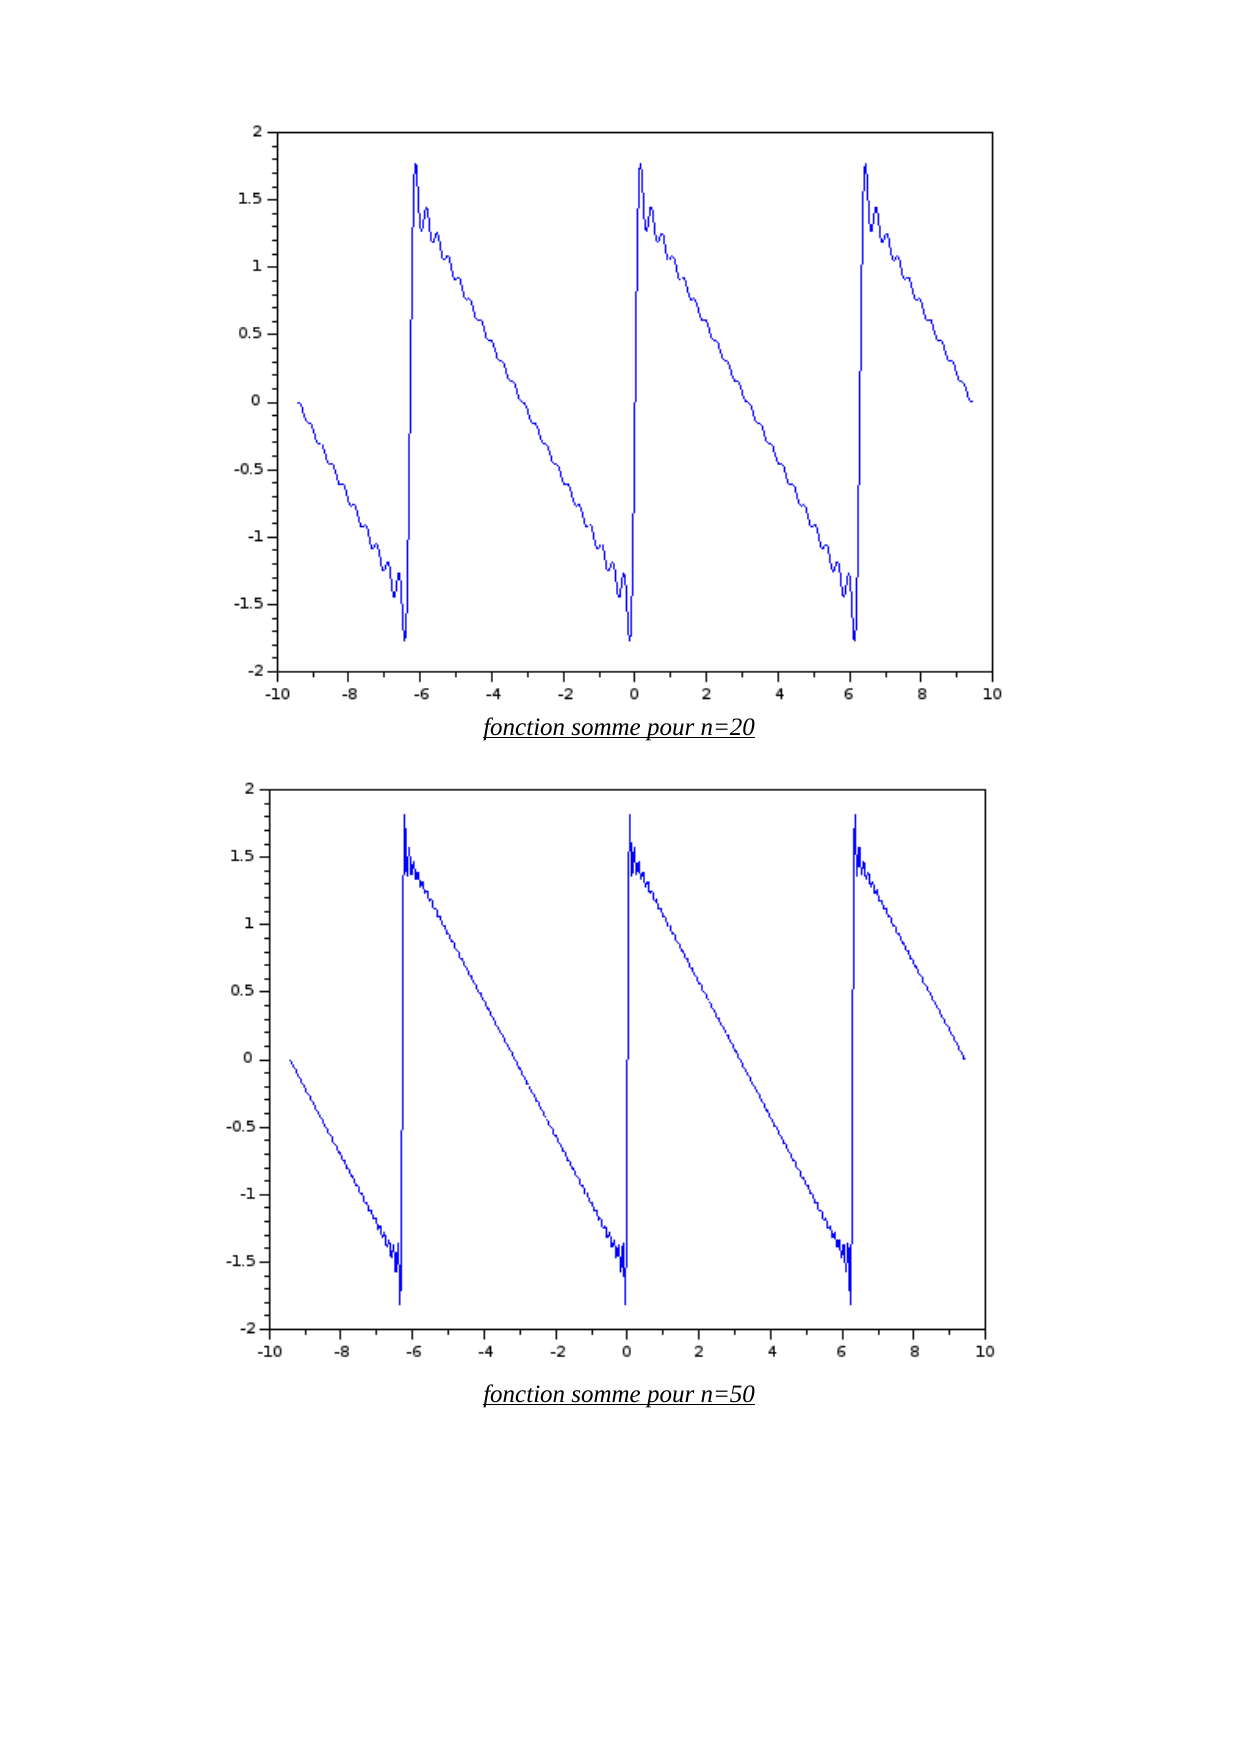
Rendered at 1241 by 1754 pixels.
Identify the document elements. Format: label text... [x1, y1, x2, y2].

text fonction somme pour n=50 [118, 769, 1122, 1407]
picture [217, 769, 1024, 1379]
text fonction somme pour n=20 [118, 118, 1122, 741]
picture [227, 118, 1014, 712]
